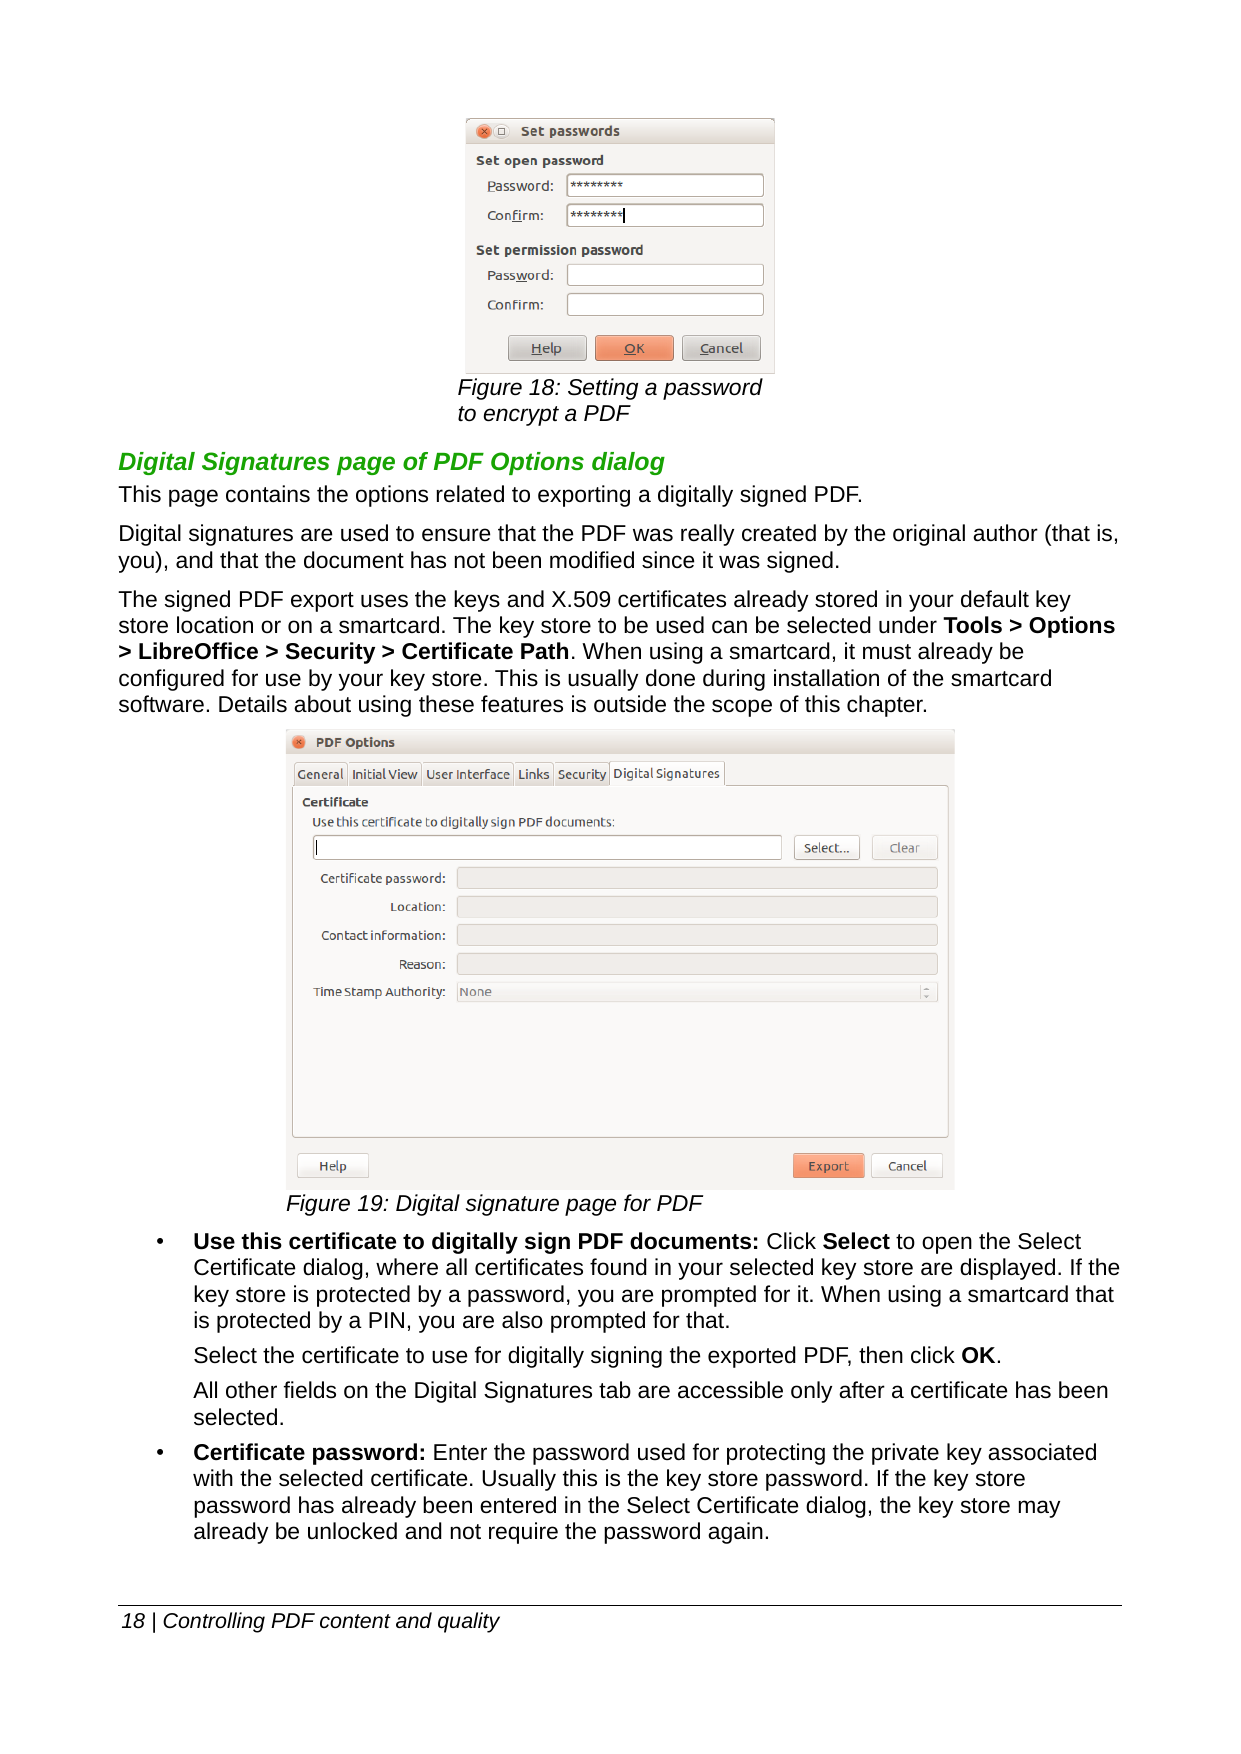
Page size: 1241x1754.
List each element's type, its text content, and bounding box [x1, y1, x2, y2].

text Figure 18: Setting a password to encrypt a PDF [457, 118, 783, 426]
list Certificate password: Enter the password used for protecting the private key associated with the selected certificate. Usually this is the key store password. If the key store password has already been entered in the Select Certificate dialog, the key store may already be unlocked and not require the password again. [156, 1439, 1122, 1544]
list Use this certificate to digitally sign PDF documents: Click Select to open the Select Certificate dialog, where all certificates found in your selected key store are displayed. If the key store is protected by a password, you are prompted for it. When using a smartcard that is protected by a PIN, you are also prompted for that. [156, 1228, 1122, 1333]
subtitle Digital Signatures page of PDF Options dialog [118, 447, 1122, 476]
picture [465, 118, 775, 374]
list Select the certificate to use for digitally signing the exported PDF, then click OK. [156, 1342, 1122, 1368]
text The signed PDF export uses the keys and X.509 certificates already stored in your default key store location or on a smartcard. The key store to be used can be selected under Tools > Options > LibreOffice > Security > Certificate Path. When using a smartcard, it must already be configured for use by your key store. This is usually done during installation of the smartcard software. Details about using these features is outside the scope of this chapter. [118, 586, 1122, 717]
list All other fields on the Digital Signatures tab are accessible only after a certificate has been selected. [156, 1377, 1122, 1430]
text This page contains the options related to exporting a digitally signed PDF. [118, 481, 1122, 508]
picture [285, 729, 955, 1190]
text Digital signatures are used to ensure that the PDF was really created by the original author (that is, you), and that the document has not been modified since it was signed. [118, 520, 1122, 573]
text Figure 19: Digital signature page for PDF [286, 1190, 954, 1216]
